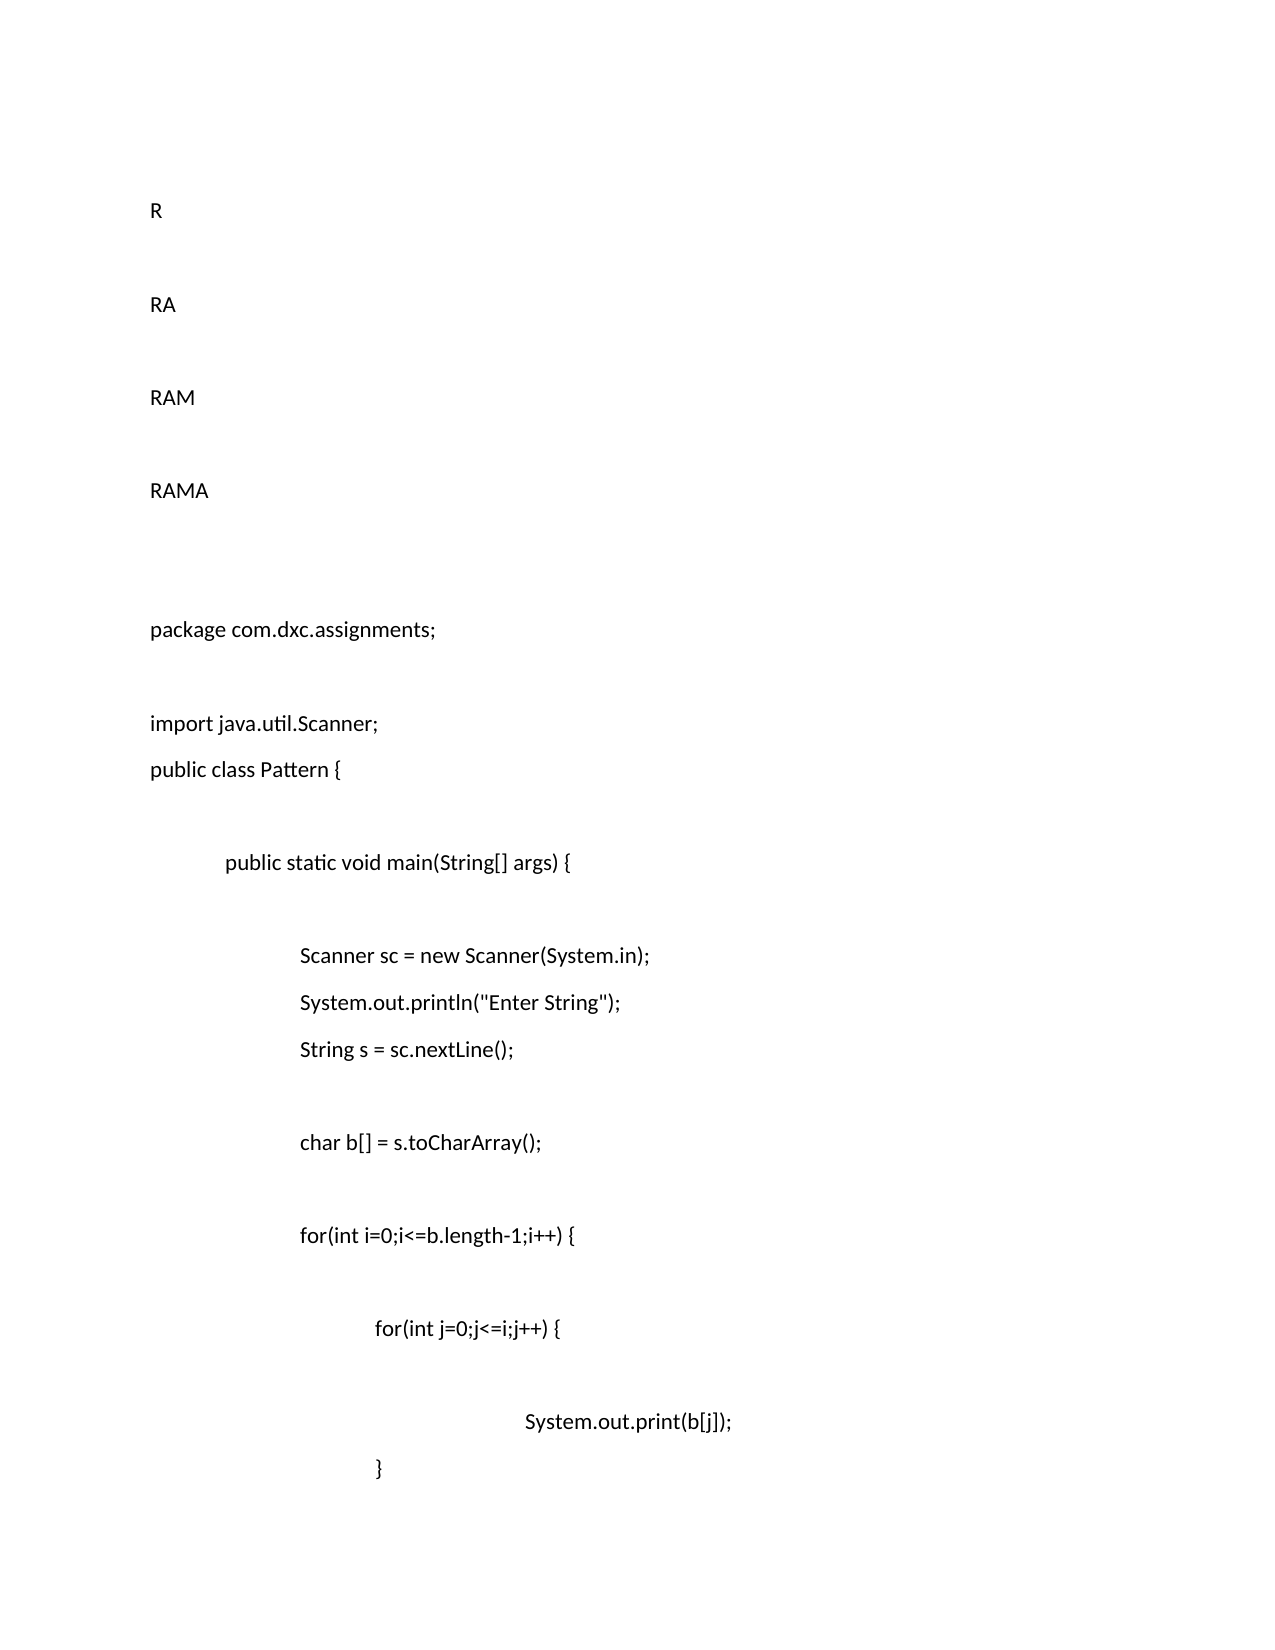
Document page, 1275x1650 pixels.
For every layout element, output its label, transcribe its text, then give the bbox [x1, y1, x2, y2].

text Scanner sc = new Scanner(System.in); [150, 942, 1125, 969]
text RAMA [150, 476, 1125, 504]
text for(int i=0;i<=b.length-1;i++) { [150, 1221, 1125, 1249]
text package com.dxc.assignments; [150, 616, 1125, 644]
text R [150, 197, 1125, 224]
text public class Pattern { [150, 755, 1125, 783]
text RAM [150, 383, 1125, 411]
text import java.util.Scanner; [150, 709, 1125, 737]
text String s = sc.nextLine(); [150, 1035, 1125, 1063]
text } [150, 1454, 1125, 1482]
text RA [150, 290, 1125, 318]
text char b[] = s.toCharArray(); [150, 1128, 1125, 1156]
text System.out.print(b[j]); [150, 1407, 1125, 1435]
text for(int j=0;j<=i;j++) { [150, 1314, 1125, 1342]
text System.out.println("Enter String"); [150, 988, 1125, 1016]
text public static void main(String[] args) { [150, 848, 1125, 876]
